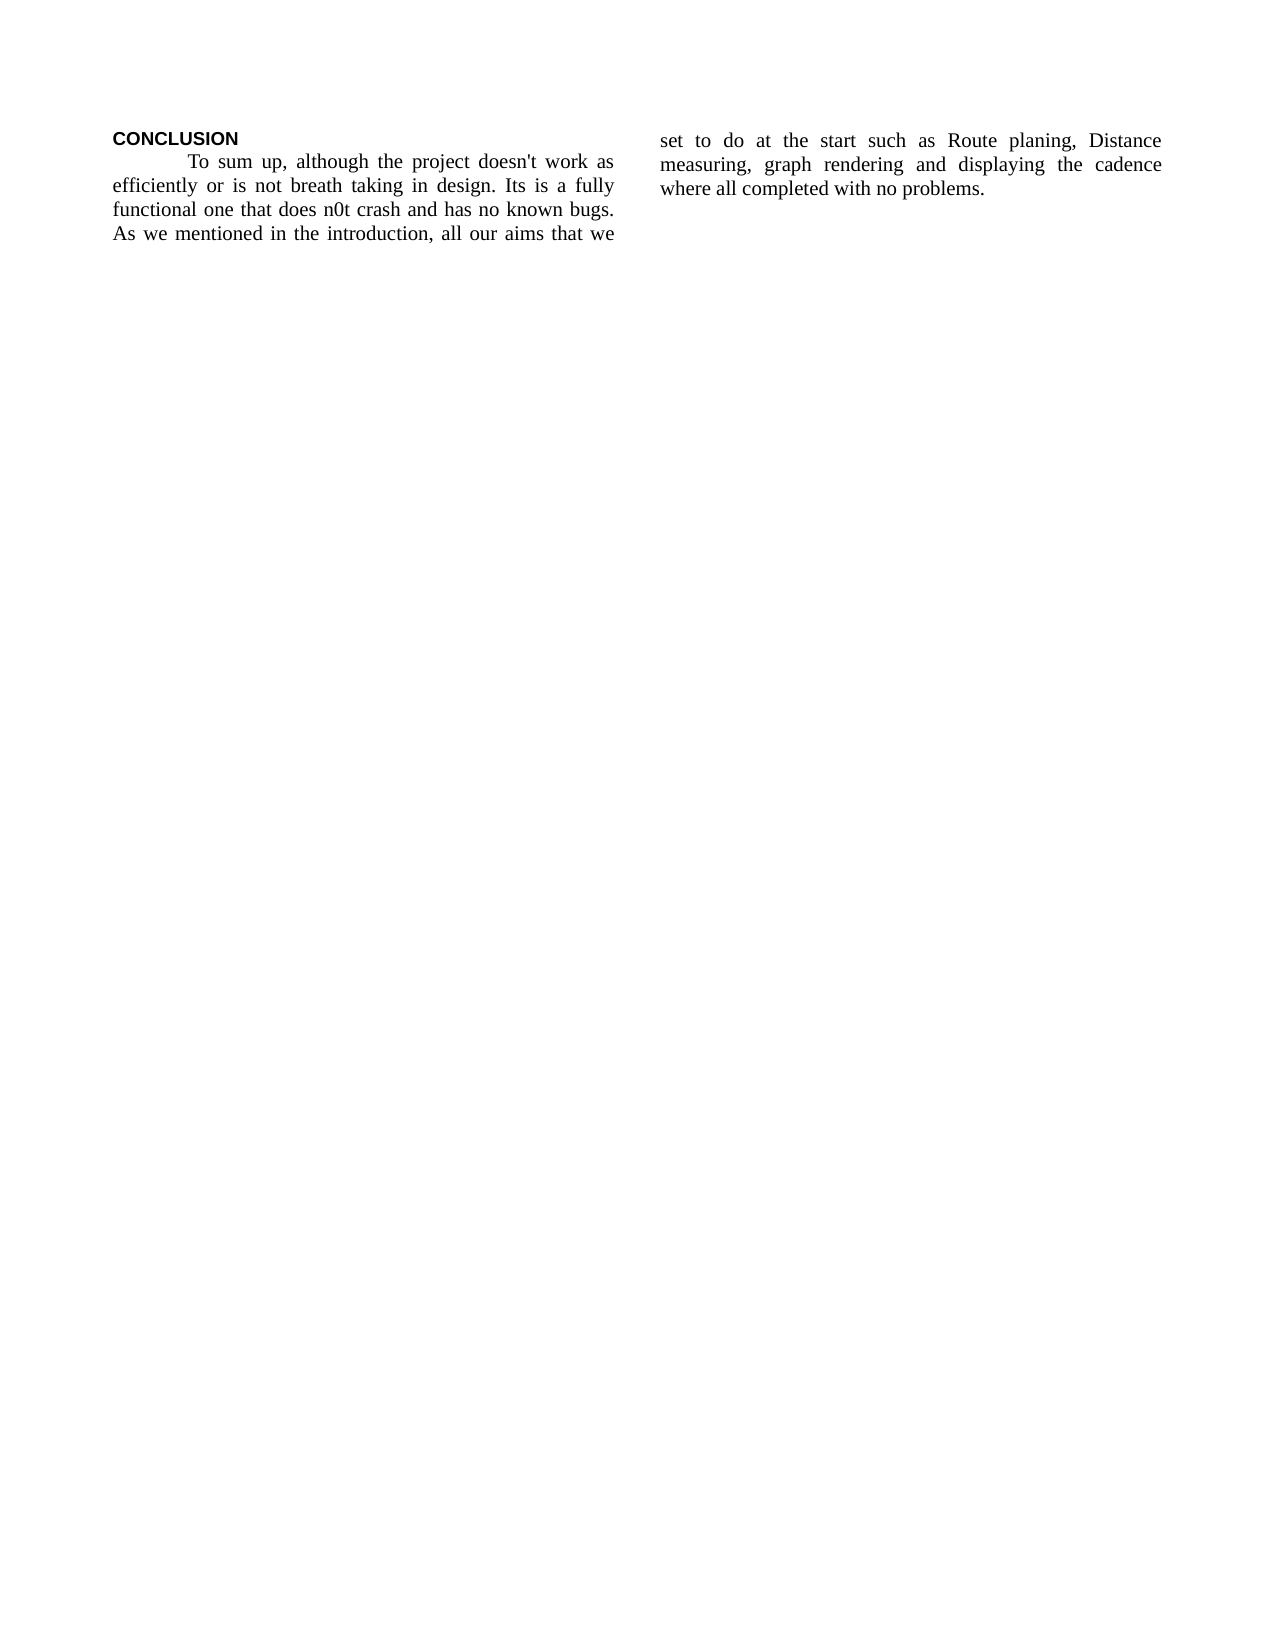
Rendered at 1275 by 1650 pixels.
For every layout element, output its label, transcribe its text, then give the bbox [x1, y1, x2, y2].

subtitle Conclusion [112, 127, 615, 149]
text To sum up, although the project doesn't work as efficiently or is not breath taking in design. Its is a fully functional one that does n0t crash and has no known bugs. As we mentioned in the introduction, all our aims that we [112, 149, 615, 245]
text set to do at the start such as Route planing, Distance measuring, graph rendering and displaying the cadence where all completed with no problems. [660, 127, 1162, 200]
